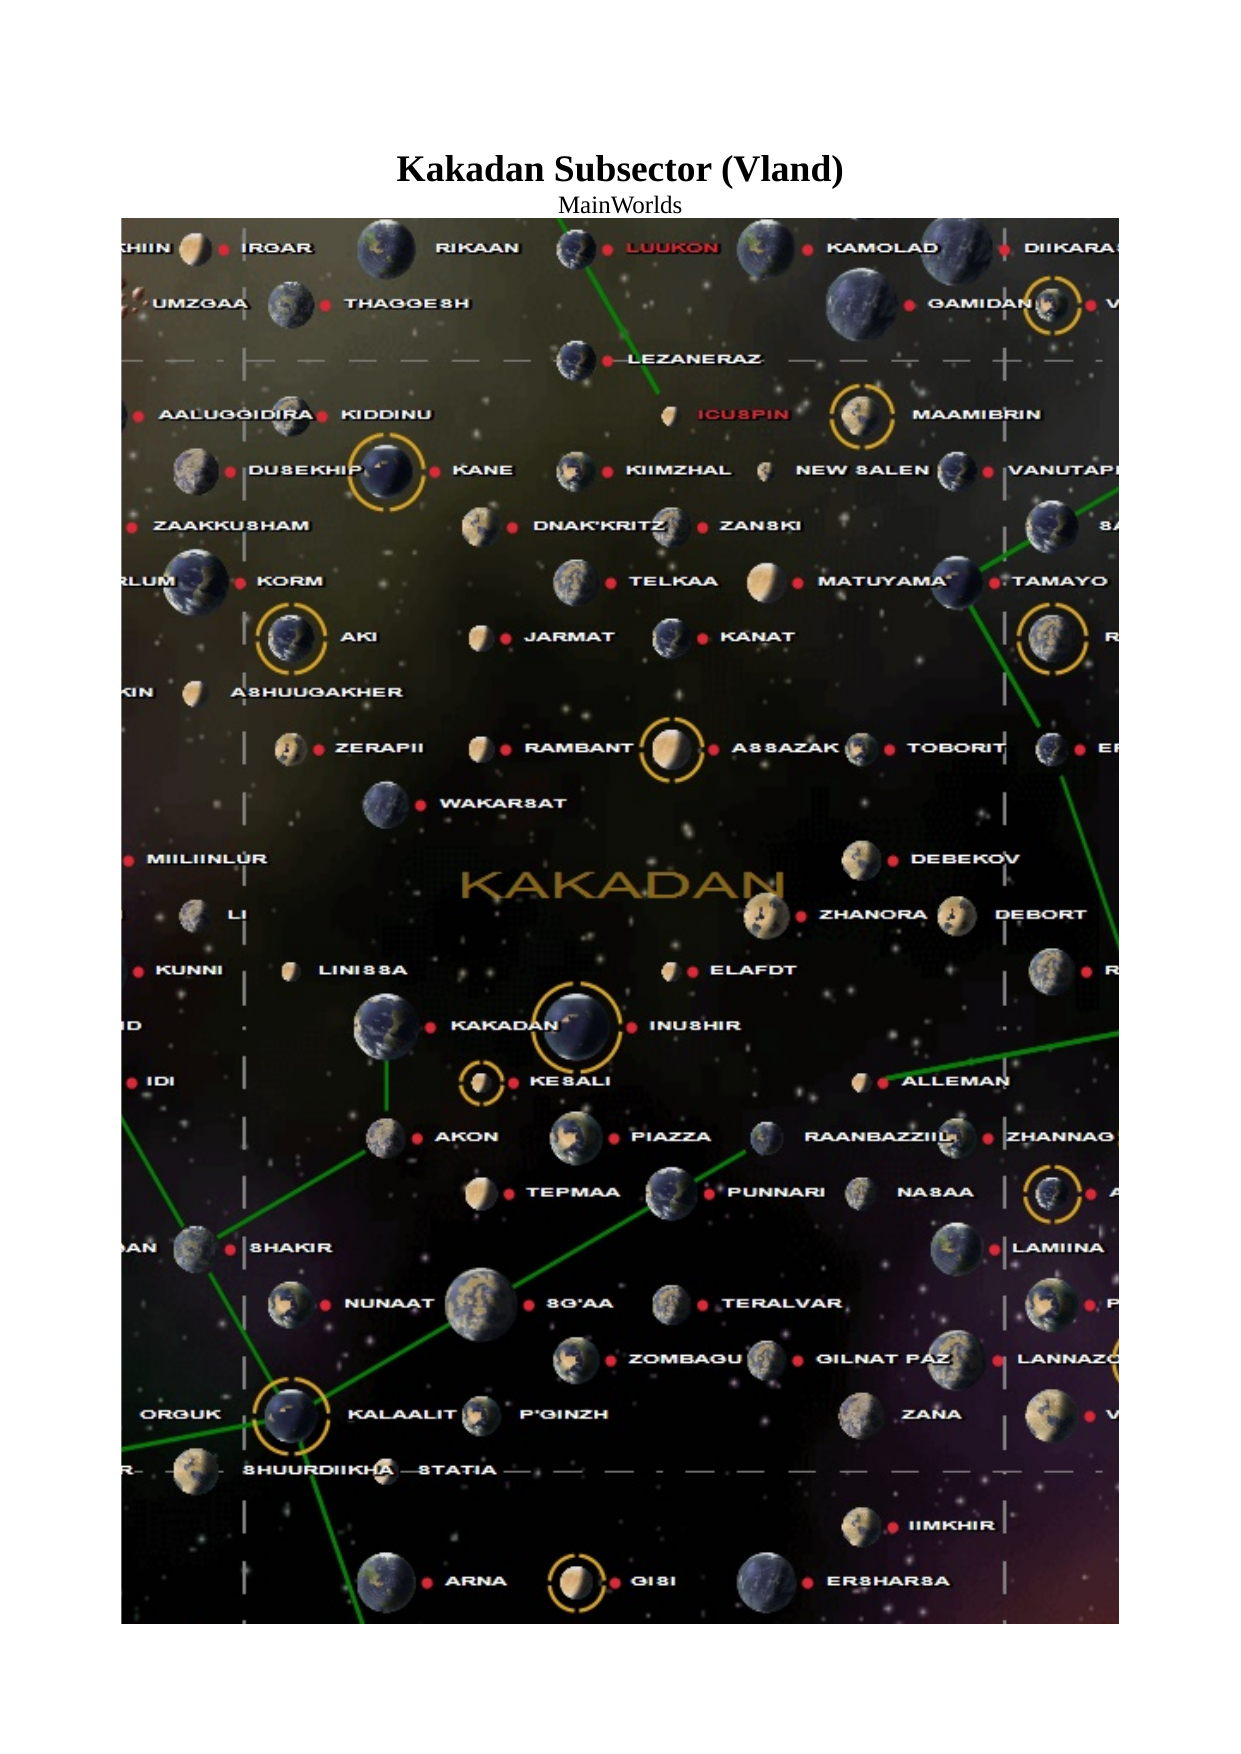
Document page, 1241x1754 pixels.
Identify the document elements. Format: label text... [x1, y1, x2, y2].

text MainWorlds [118, 190, 1122, 219]
text Kakadan Subsector (Vland) [118, 147, 1122, 190]
picture [121, 218, 1119, 1624]
